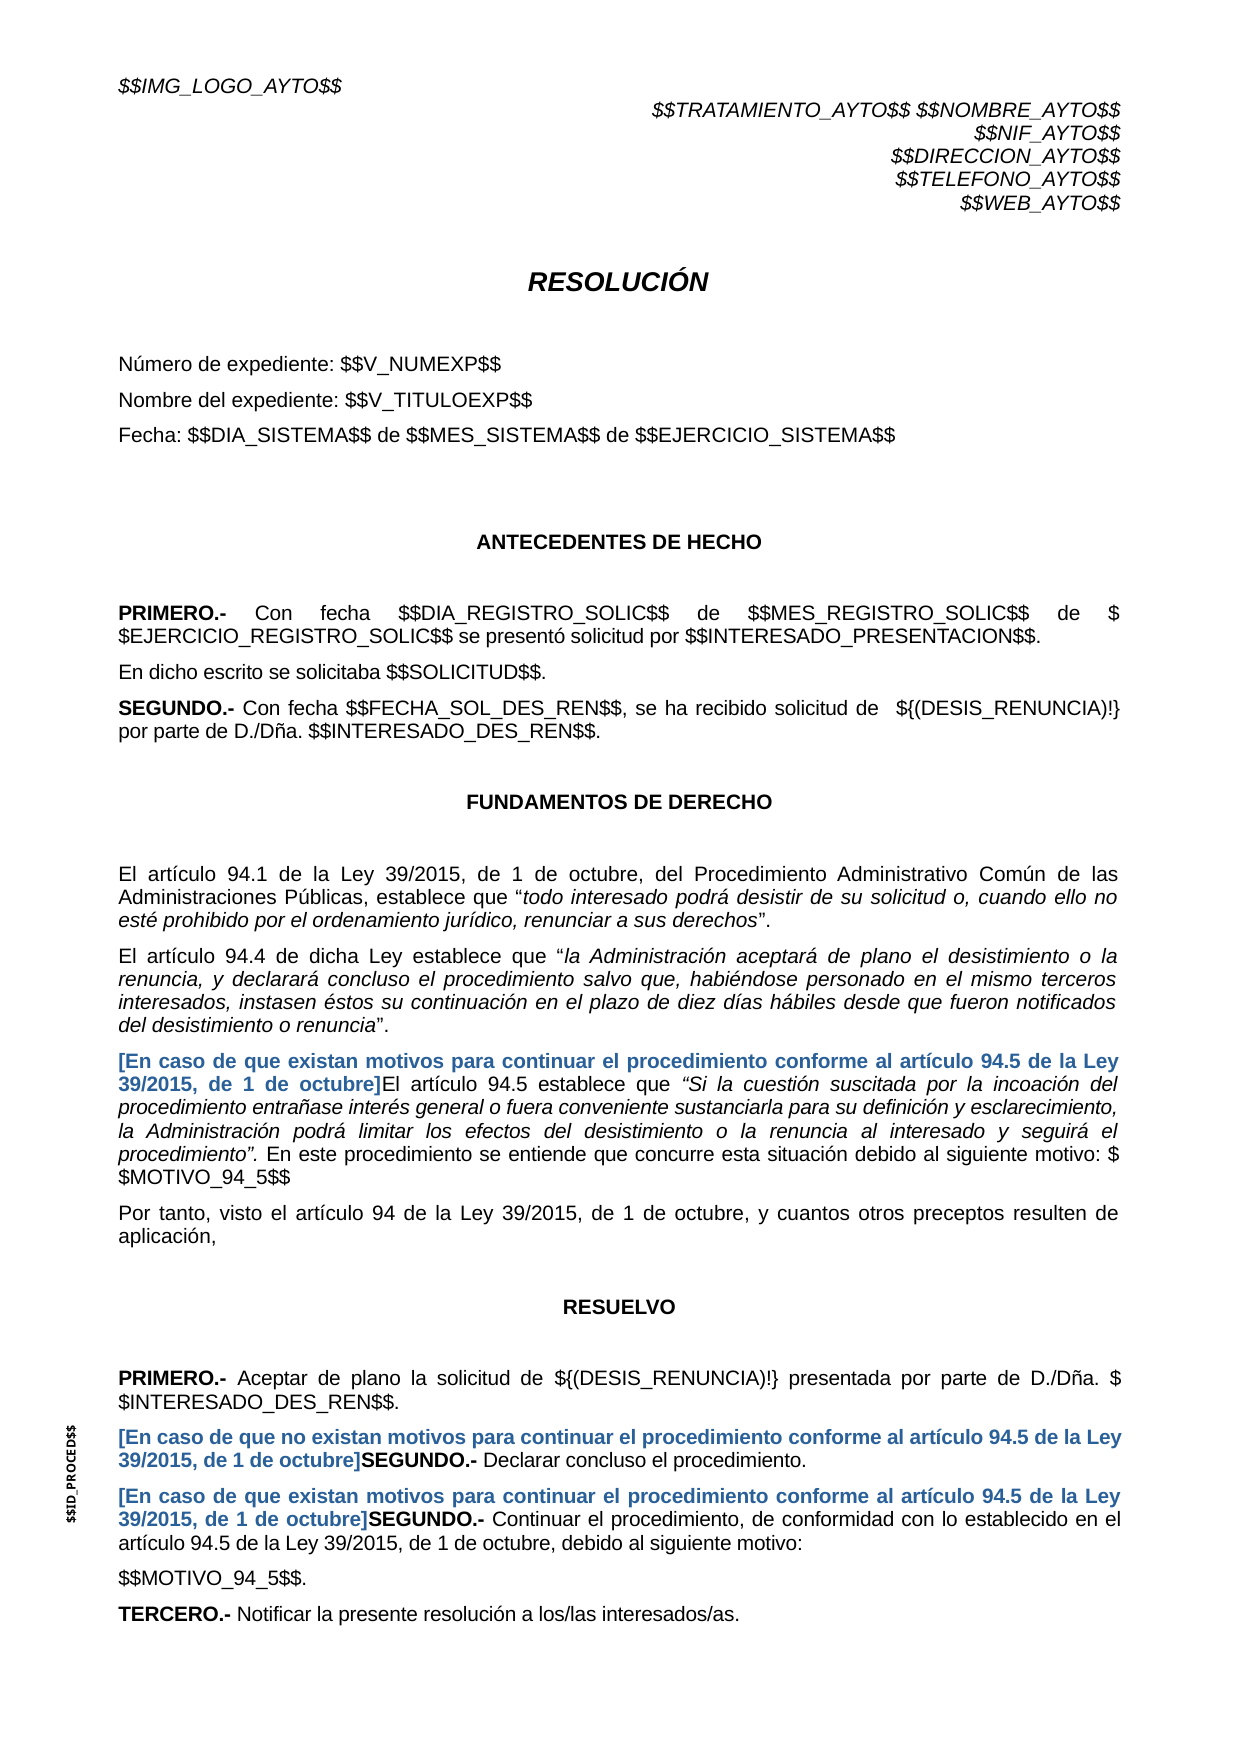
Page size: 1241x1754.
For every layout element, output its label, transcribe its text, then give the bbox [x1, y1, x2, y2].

text [En caso de que no existan motivos para continuar el procedimiento conforme al artículo 94.5 de la Ley 39/2015, de 1 de octubre]SEGUNDO.- Declarar concluso el procedimiento. [118, 1426, 1122, 1472]
text El artículo 94.4 de dicha Ley establece que “la Administración aceptará de plano el desistimiento o la renuncia, y declarará concluso el procedimiento salvo que, habiéndose personado en el mismo terceros interesados, instasen éstos su continuación en el plazo de diez días hábiles desde que fueron notificados del desistimiento o renuncia”. [118, 944, 1120, 1037]
text Número de expediente: $$V_NUMEXP$$ [118, 352, 1122, 376]
text SEGUNDO.- Con fecha $$FECHA_SOL_DES_REN$$, se ha recibido solicitud de [#if DESIS_RENUNCIA_label??][#assign DESIS_RENUNCIA=DESIS_RENUNCIA_label][/#if]${(DESIS_RENUNCIA)!} por parte de D./Dña. $$INTERESADO_DES_REN$$. [118, 696, 1120, 743]
text Nombre del expediente: $$V_TITULOEXP$$ [118, 388, 1122, 411]
text En dicho escrito se solicitaba $$SOLICITUD$$. [118, 661, 1120, 684]
text $$MOTIVO_94_5$$. [118, 1567, 1122, 1590]
text [En caso de que existan motivos para continuar el procedimiento conforme al artículo 94.5 de la Ley 39/2015, de 1 de octubre]El artículo 94.5 establece que “Si la cuestión suscitada por la incoación del procedimiento entrañase interés general o fuera conveniente sustanciarla para su definición y esclarecimiento, la Administración podrá limitar los efectos del desistimiento o la renuncia al interesado y seguirá el procedimiento”. En este procedimiento se entiende que concurre esta situación debido al siguiente motivo: $$MOTIVO_94_5$$ [118, 1049, 1120, 1189]
text ANTECEDENTES DE HECHO [118, 531, 1120, 554]
text TERCERO.- Notificar la presente resolución a los/las interesados/as. [118, 1602, 1122, 1626]
text Fecha: $$DIA_SISTEMA$$ de $$MES_SISTEMA$$ de $$EJERCICIO_SISTEMA$$ [118, 424, 1122, 447]
text RESOLUCIÓN [118, 267, 1120, 297]
text PRIMERO.- Con fecha $$DIA_REGISTRO_SOLIC$$ de $$MES_REGISTRO_SOLIC$$ de $$EJERCICIO_REGISTRO_SOLIC$$ se presentó solicitud por $$INTERESADO_PRESENTACION$$. [118, 602, 1120, 648]
text RESUELVO [118, 1296, 1120, 1319]
text PRIMERO.- Aceptar de plano la solicitud de [#if DESIS_RENUNCIA_label??][#assign DESIS_RENUNCIA=DESIS_RENUNCIA_label][/#if]${(DESIS_RENUNCIA)!} presentada por parte de D./Dña. $$INTERESADO_DES_REN$$. [118, 1367, 1122, 1413]
text [En caso de que existan motivos para continuar el procedimiento conforme al artículo 94.5 de la Ley 39/2015, de 1 de octubre]SEGUNDO.- Continuar el procedimiento, de conformidad con lo establecido en el artículo 94.5 de la Ley 39/2015, de 1 de octubre, debido al siguiente motivo: [118, 1485, 1122, 1554]
text El artículo 94.1 de la Ley 39/2015, de 1 de octubre, del Procedimiento Administrativo Común de las Administraciones Públicas, establece que “todo interesado podrá desistir de su solicitud o, cuando ello no esté prohibido por el ordenamiento jurídico, renunciar a sus derechos”. [118, 862, 1120, 932]
text Por tanto, visto el artículo 94 de la Ley 39/2015, de 1 de octubre, y cuantos otros preceptos resulten de aplicación, [118, 1201, 1120, 1248]
text FUNDAMENTOS DE DERECHO [118, 791, 1120, 814]
